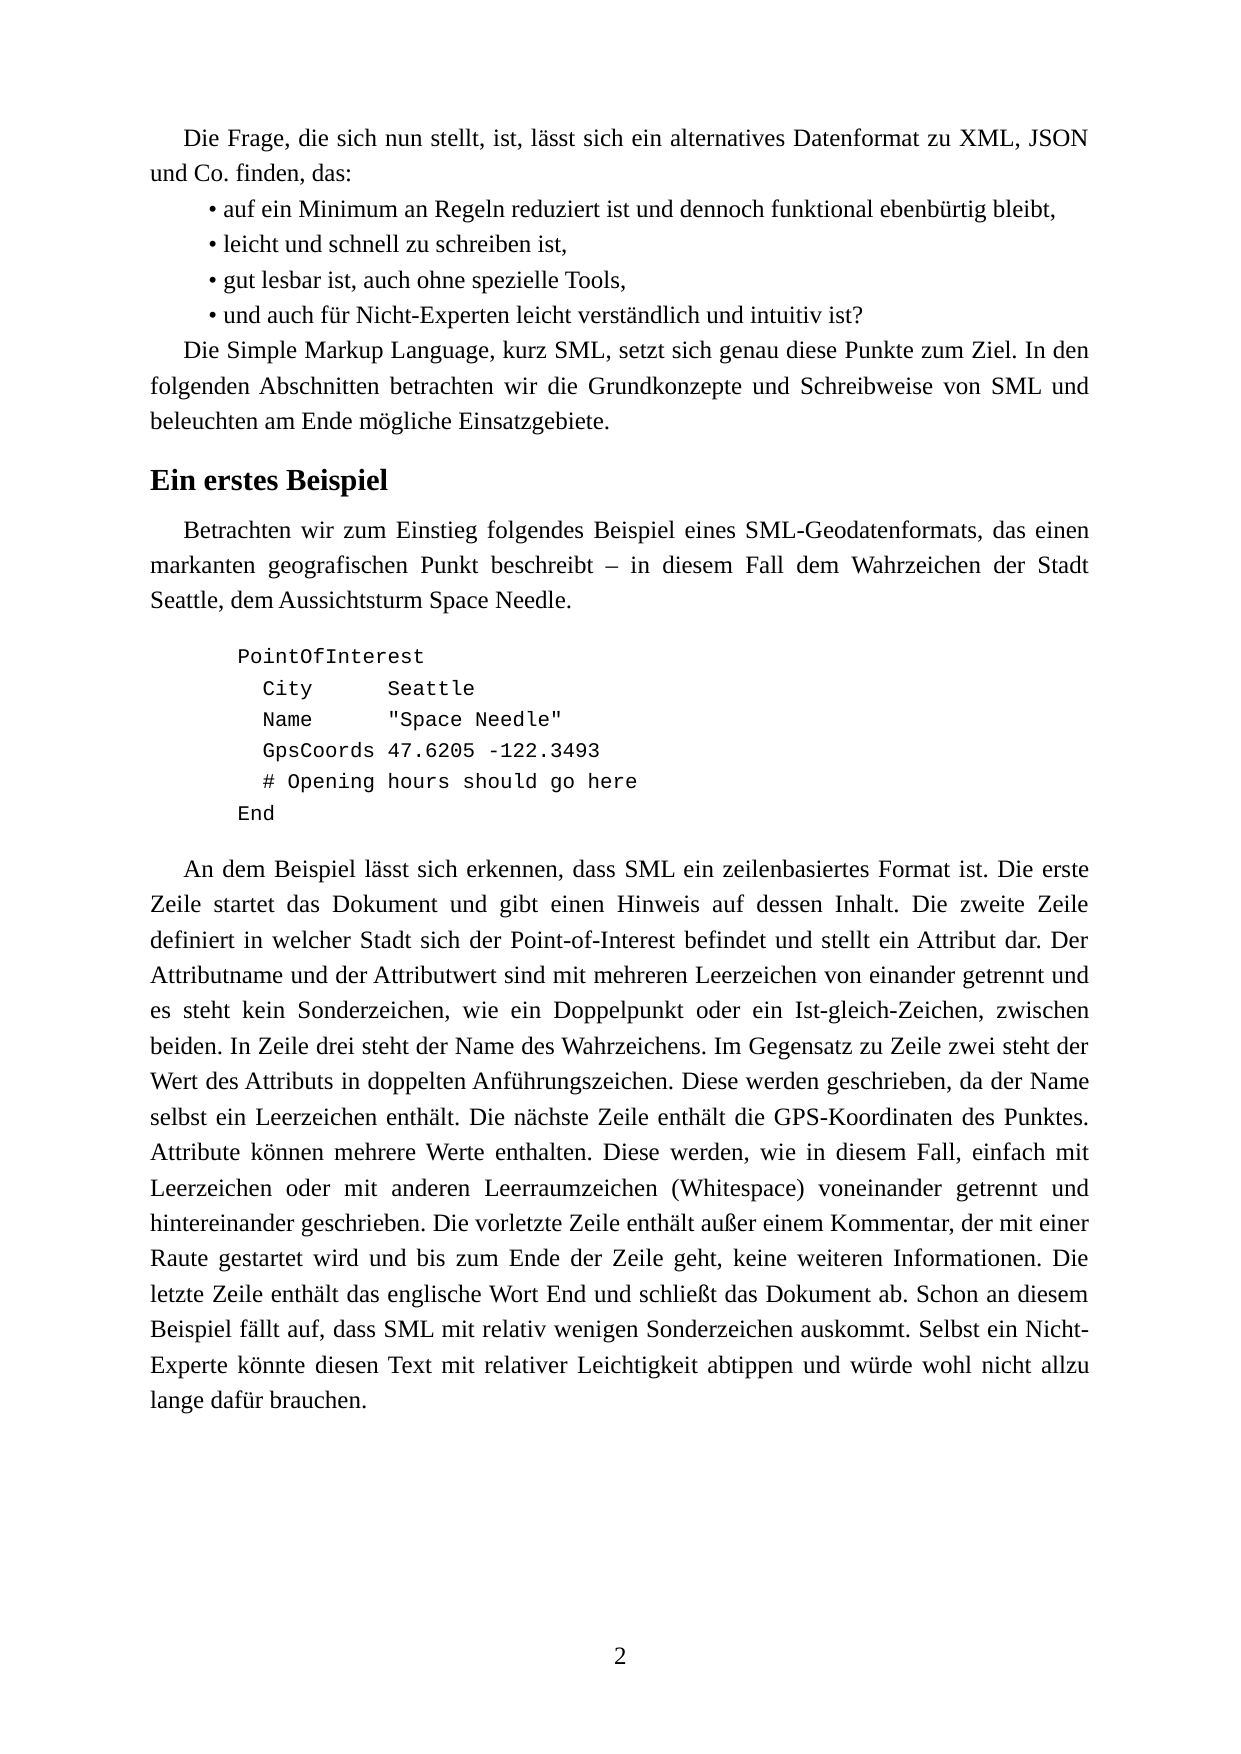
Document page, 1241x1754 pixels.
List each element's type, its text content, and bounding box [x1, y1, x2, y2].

text GpsCoords 47.6205 -122.3493 [237, 732, 1090, 764]
text Die Frage, die sich nun stellt, ist, lässt sich ein alternatives Datenformat zu XML, JSON und Co. finden, das: [150, 118, 1090, 189]
text End [237, 795, 1090, 826]
text PointOfInterest [237, 639, 1090, 670]
text # Opening hours should go here [237, 764, 1090, 795]
text Betrachten wir zum Einstieg folgendes Beispiel eines SML-Geodatenformats, das einen markanten geografischen Punkt beschreibt – in diesem Fall dem Wahrzeichen der Stadt Seattle, dem Aussichtsturm Space Needle. [150, 510, 1090, 616]
text An dem Beispiel lässt sich erkennen, dass SML ein zeilenbasiertes Format ist. Die erste Zeile startet das Dokument und gibt einen Hinweis auf dessen Inhalt. Die zweite Zeile definiert in welcher Stadt sich der Point-of-Interest befindet und stellt ein Attribut dar. Der Attributname und der Attributwert sind mit mehreren Leerzeichen von einander getrennt und es steht kein Sonderzeichen, wie ein Doppelpunkt oder ein Ist-gleich-Zeichen, zwischen beiden. In Zeile drei steht der Name des Wahrzeichens. Im Gegensatz zu Zeile zwei steht der Wert des Attributs in doppelten Anführungszeichen. Diese werden geschrieben, da der Name selbst ein Leerzeichen enthält. Die nächste Zeile enthält die GPS-Koordinaten des Punktes. Attribute können mehrere Werte enthalten. Diese werden, wie in diesem Fall, einfach mit Leerzeichen oder mit anderen Leerraumzeichen (Whitespace) voneinander getrennt und hintereinander geschrieben. Die vorletzte Zeile enthält außer einem Kommentar, der mit einer Raute gestartet wird und bis zum Ende der Zeile geht, keine weiteren Informationen. Die letzte Zeile enthält das englische Wort End und schließt das Dokument ab. Schon an diesem Beispiel fällt auf, dass SML mit relativ wenigen Sonderzeichen auskommt. Selbst ein Nicht-Experte könnte diesen Text mit relativer Leichtigkeit abtippen und würde wohl nicht allzu lange dafür brauchen. [150, 849, 1090, 1416]
text Name "Space Needle" [237, 701, 1090, 732]
text • und auch für Nicht-Experten leicht verständlich und intuitiv ist? [150, 295, 1090, 331]
text • gut lesbar ist, auch ohne spezielle Tools, [150, 260, 1090, 295]
text Die Simple Markup Language, kurz SML, setzt sich genau diese Punkte zum Ziel. In den folgenden Abschnitten betrachten wir die Grundkonzepte und Schreibweise von SML und beleuchten am Ende mögliche Einsatzgebiete. [150, 331, 1090, 437]
text • auf ein Minimum an Regeln reduziert ist und dennoch funktional ebenbürtig bleibt, [150, 189, 1090, 224]
text City Seattle [237, 670, 1090, 701]
subtitle Ein erstes Beispiel [150, 462, 1090, 497]
text • leicht und schnell zu schreiben ist, [150, 224, 1090, 260]
